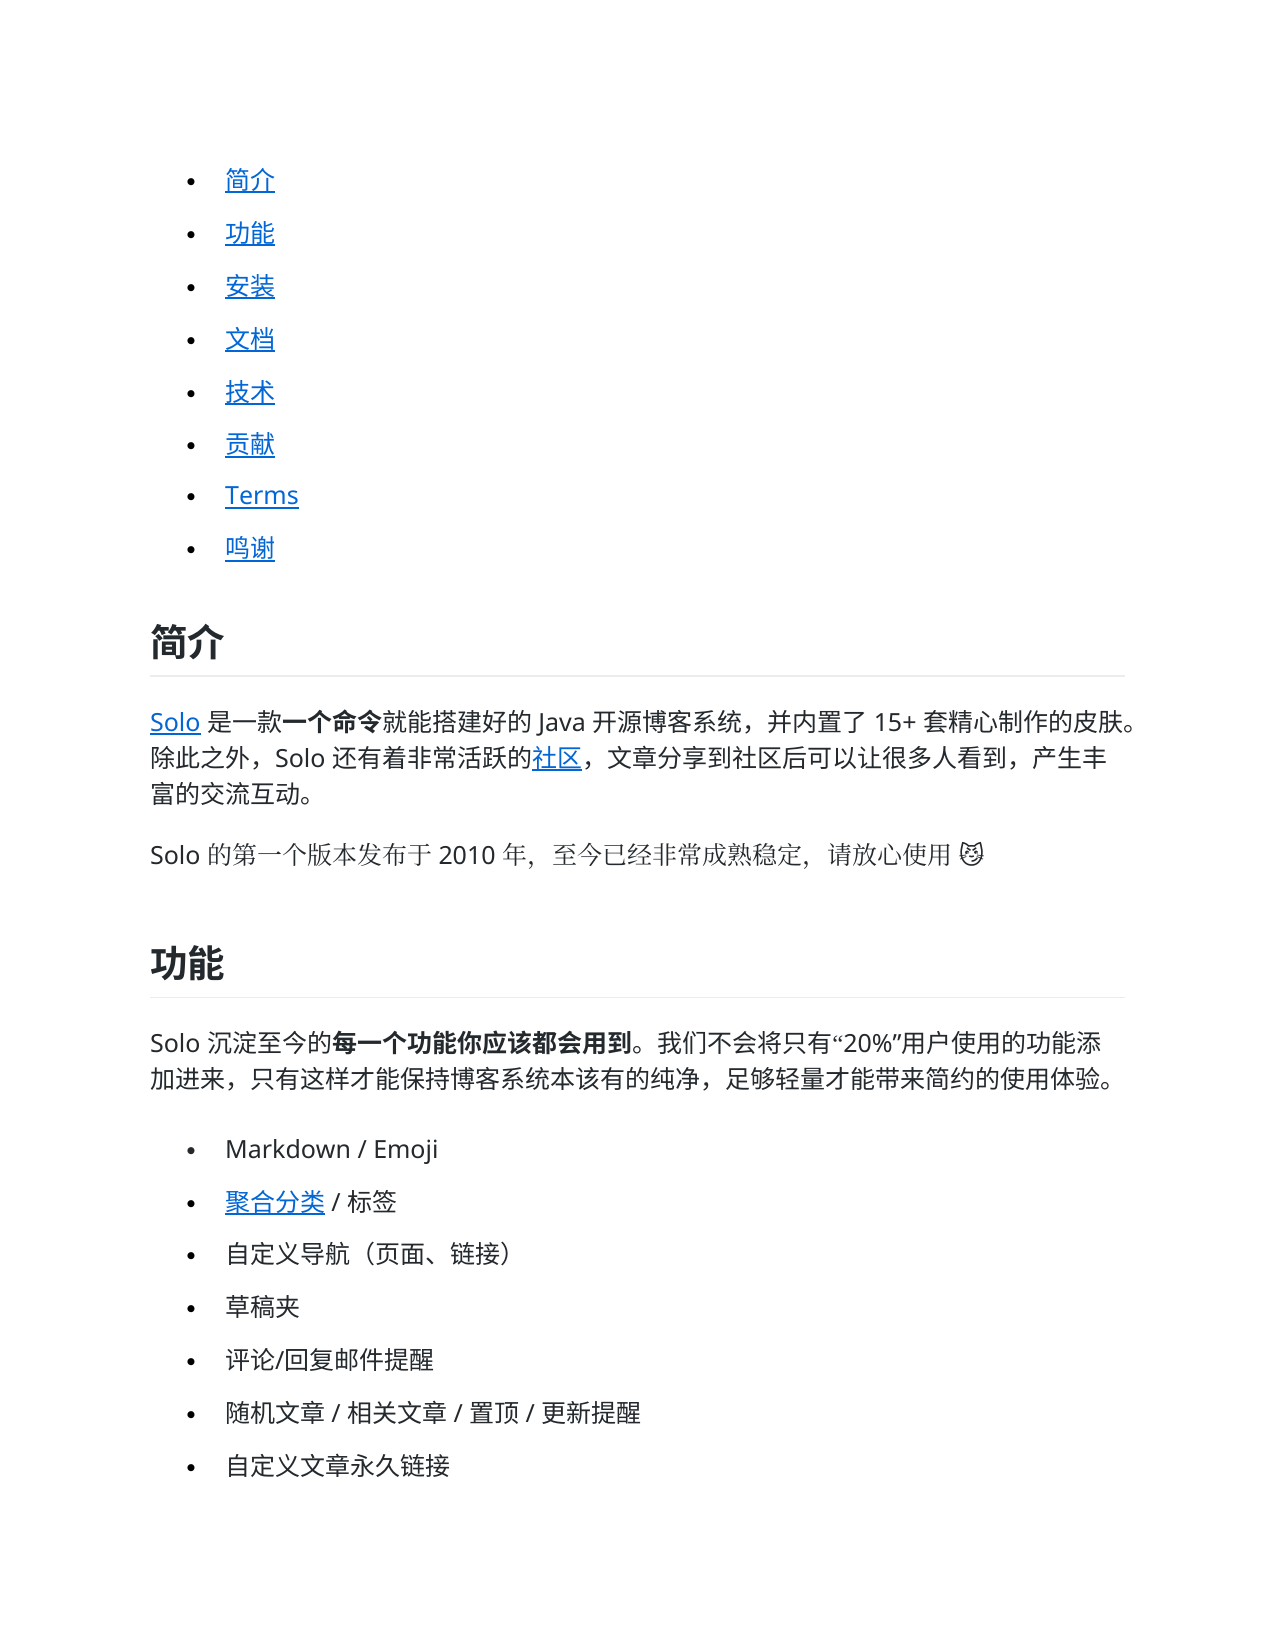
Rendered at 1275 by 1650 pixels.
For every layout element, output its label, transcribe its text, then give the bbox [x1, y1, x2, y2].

list 功能 [187, 213, 1125, 249]
list 草稿夹 [187, 1288, 1125, 1324]
text Solo 沉淀至今的每一个功能你应该都会用到。我们不会将只有“20%”用户使用的功能添加进来，只有这样才能保持博客系统本该有的纯净，足够轻量才能带来简约的使用体验。 [150, 1023, 1125, 1096]
list 鸣谢 [187, 529, 1125, 565]
list Markdown / Emoji [187, 1131, 1125, 1165]
list Terms [187, 478, 1125, 512]
text Solo 的第一个版本发布于 2010 年，至今已经非常成熟稳定，请放心使用 😼 [150, 836, 1125, 872]
subtitle 简介 [150, 613, 1125, 675]
subtitle 功能 [150, 934, 1125, 997]
list 随机文章 / 相关文章 / 置顶 / 更新提醒 [187, 1394, 1125, 1430]
list 安装 [187, 266, 1125, 302]
list 自定义导航（页面、链接） [187, 1235, 1125, 1271]
list 聚合分类 / 标签 [187, 1182, 1125, 1218]
list 文档 [187, 319, 1125, 355]
list 自定义文章永久链接 [187, 1447, 1125, 1483]
list 评论/回复邮件提醒 [187, 1341, 1125, 1377]
list 简介 [187, 160, 1125, 197]
list 技术 [187, 372, 1125, 408]
text Solo 是一款一个命令就能搭建好的 Java 开源博客系统，并内置了 15+ 套精心制作的皮肤。除此之外，Solo 还有着非常活跃的社区，文章分享到社区后可以让很多人看到，产生丰富的交流互动。 [150, 702, 1125, 811]
list 贡献 [187, 425, 1125, 461]
